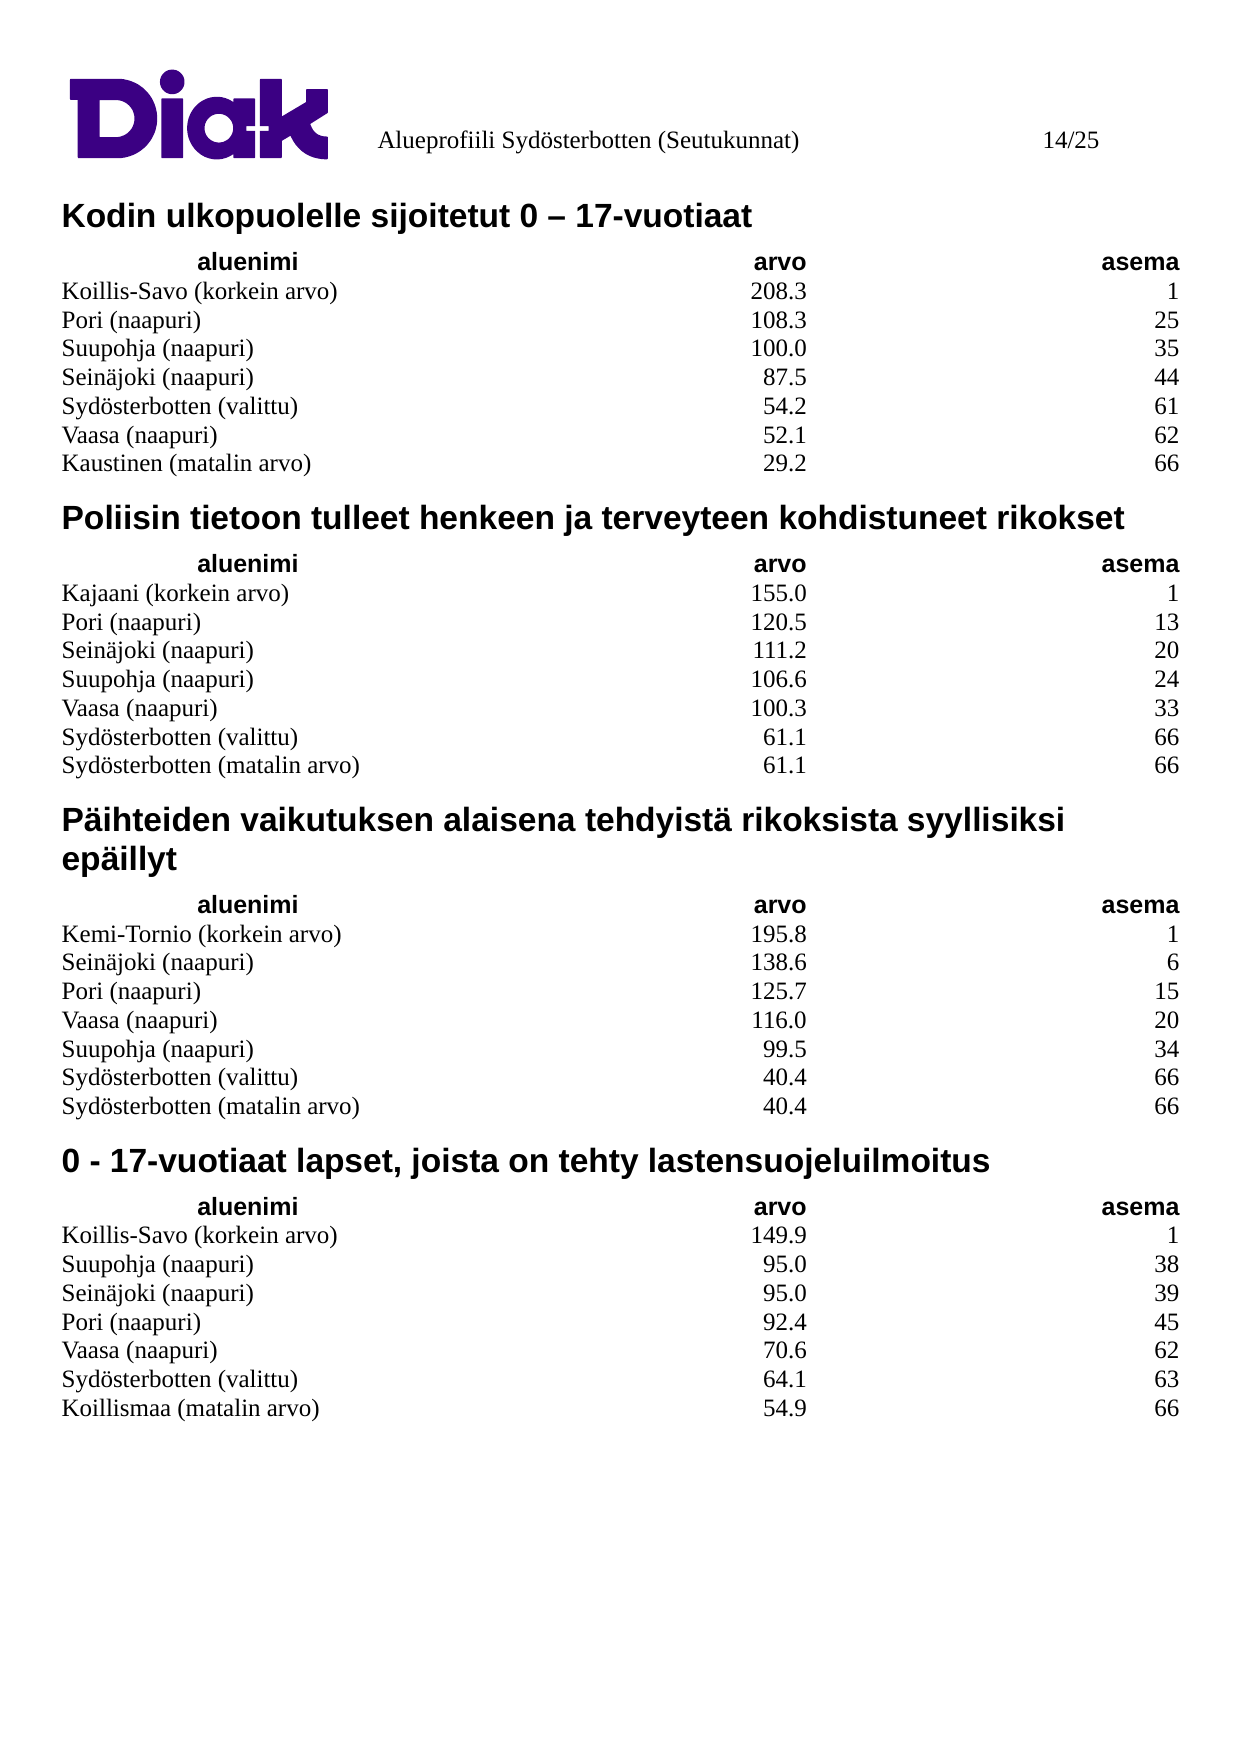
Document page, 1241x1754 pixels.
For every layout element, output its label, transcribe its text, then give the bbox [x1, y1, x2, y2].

table_cell Sydösterbotten (valittu) [61, 722, 434, 751]
table_cell Pori (naapuri) [61, 305, 434, 333]
table_cell Pori (naapuri) [61, 1307, 434, 1336]
table_cell Seinäjoki (naapuri) [61, 948, 434, 976]
subtitle Kodin ulkopuolelle sijoitetut 0 – 17-vuotiaat [61, 196, 1179, 235]
table_cell 116.0 [434, 1005, 806, 1034]
table_header arvo [434, 247, 806, 276]
table_cell Kajaani (korkein arvo) [61, 578, 434, 607]
table_cell 111.2 [434, 636, 806, 664]
table_cell 13 [806, 607, 1179, 636]
table_header asema [806, 247, 1179, 276]
table_cell Pori (naapuri) [61, 607, 434, 636]
table_cell 6 [806, 948, 1179, 976]
table_cell 61 [806, 391, 1179, 420]
table_cell Vaasa (naapuri) [61, 1005, 434, 1034]
table_cell 15 [806, 976, 1179, 1005]
table_header arvo [434, 549, 806, 578]
table_cell 106.6 [434, 664, 806, 693]
table_cell 54.2 [434, 391, 806, 420]
table_cell 92.4 [434, 1307, 806, 1336]
table_cell 44 [806, 362, 1179, 391]
table_cell 66 [806, 1063, 1179, 1091]
table_cell Vaasa (naapuri) [61, 1336, 434, 1364]
table_cell Pori (naapuri) [61, 976, 434, 1005]
table_cell Sydösterbotten (valittu) [61, 391, 434, 420]
table_cell Kemi-Tornio (korkein arvo) [61, 919, 434, 947]
table_cell 100.3 [434, 693, 806, 722]
table_cell 62 [806, 420, 1179, 448]
table_cell Koillismaa (matalin arvo) [61, 1393, 434, 1422]
table_cell 208.3 [434, 276, 806, 305]
table_cell Sydösterbotten (valittu) [61, 1063, 434, 1091]
table_cell 52.1 [434, 420, 806, 448]
table_cell 45 [806, 1307, 1179, 1336]
table_cell Koillis-Savo (korkein arvo) [61, 276, 434, 305]
table_cell 87.5 [434, 362, 806, 391]
subtitle 0 - 17-vuotiaat lapset, joista on tehty lastensuojeluilmoitus [61, 1141, 1179, 1179]
table_header asema [806, 549, 1179, 578]
table_cell 66 [806, 1091, 1179, 1120]
table_header aluenimi [61, 549, 434, 578]
table_cell 66 [806, 751, 1179, 779]
table_cell Sydösterbotten (matalin arvo) [61, 751, 434, 779]
table_cell 155.0 [434, 578, 806, 607]
subtitle Poliisin tietoon tulleet henkeen ja terveyteen kohdistuneet rikokset [61, 498, 1179, 537]
table_cell 38 [806, 1249, 1179, 1278]
table_header aluenimi [61, 890, 434, 919]
table_header aluenimi [61, 1192, 434, 1221]
table_cell Sydösterbotten (matalin arvo) [61, 1091, 434, 1120]
table_cell Seinäjoki (naapuri) [61, 1278, 434, 1307]
table_cell 35 [806, 334, 1179, 362]
table_cell 20 [806, 636, 1179, 664]
table_cell 24 [806, 664, 1179, 693]
table_cell 1 [806, 276, 1179, 305]
table_cell 70.6 [434, 1336, 806, 1364]
table_cell 1 [806, 919, 1179, 947]
table_cell Vaasa (naapuri) [61, 693, 434, 722]
table_cell 54.9 [434, 1393, 806, 1422]
table_header asema [806, 1192, 1179, 1221]
table_cell Suupohja (naapuri) [61, 1249, 434, 1278]
table_cell Suupohja (naapuri) [61, 664, 434, 693]
table_cell 95.0 [434, 1249, 806, 1278]
table_cell 195.8 [434, 919, 806, 947]
table_cell Kaustinen (matalin arvo) [61, 449, 434, 477]
table_cell 66 [806, 722, 1179, 751]
table_cell 61.1 [434, 751, 806, 779]
table_cell 95.0 [434, 1278, 806, 1307]
table_cell 40.4 [434, 1091, 806, 1120]
table_cell 33 [806, 693, 1179, 722]
table_cell 100.0 [434, 334, 806, 362]
table_cell 108.3 [434, 305, 806, 333]
table_header arvo [434, 890, 806, 919]
table_cell 99.5 [434, 1034, 806, 1062]
table_cell Suupohja (naapuri) [61, 334, 434, 362]
table_cell 66 [806, 1393, 1179, 1422]
table_cell 25 [806, 305, 1179, 333]
table_cell Sydösterbotten (valittu) [61, 1364, 434, 1393]
table_header asema [806, 890, 1179, 919]
table_cell 1 [806, 1221, 1179, 1249]
table_header aluenimi [61, 247, 434, 276]
table_cell 63 [806, 1364, 1179, 1393]
table_cell Koillis-Savo (korkein arvo) [61, 1221, 434, 1249]
table_cell 29.2 [434, 449, 806, 477]
table_cell 34 [806, 1034, 1179, 1062]
table_cell 120.5 [434, 607, 806, 636]
table_cell 62 [806, 1336, 1179, 1364]
table_cell 149.9 [434, 1221, 806, 1249]
table_cell 39 [806, 1278, 1179, 1307]
table_cell 125.7 [434, 976, 806, 1005]
table_cell 61.1 [434, 722, 806, 751]
table_cell 20 [806, 1005, 1179, 1034]
table_cell 64.1 [434, 1364, 806, 1393]
table_cell Seinäjoki (naapuri) [61, 362, 434, 391]
table_cell 138.6 [434, 948, 806, 976]
table_cell 40.4 [434, 1063, 806, 1091]
table_cell Seinäjoki (naapuri) [61, 636, 434, 664]
subtitle Päihteiden vaikutuksen alaisena tehdyistä rikoksista syyllisiksi epäillyt [61, 800, 1179, 877]
table_cell 66 [806, 449, 1179, 477]
table_cell 1 [806, 578, 1179, 607]
table_cell Vaasa (naapuri) [61, 420, 434, 448]
table_cell Suupohja (naapuri) [61, 1034, 434, 1062]
table_header arvo [434, 1192, 806, 1221]
